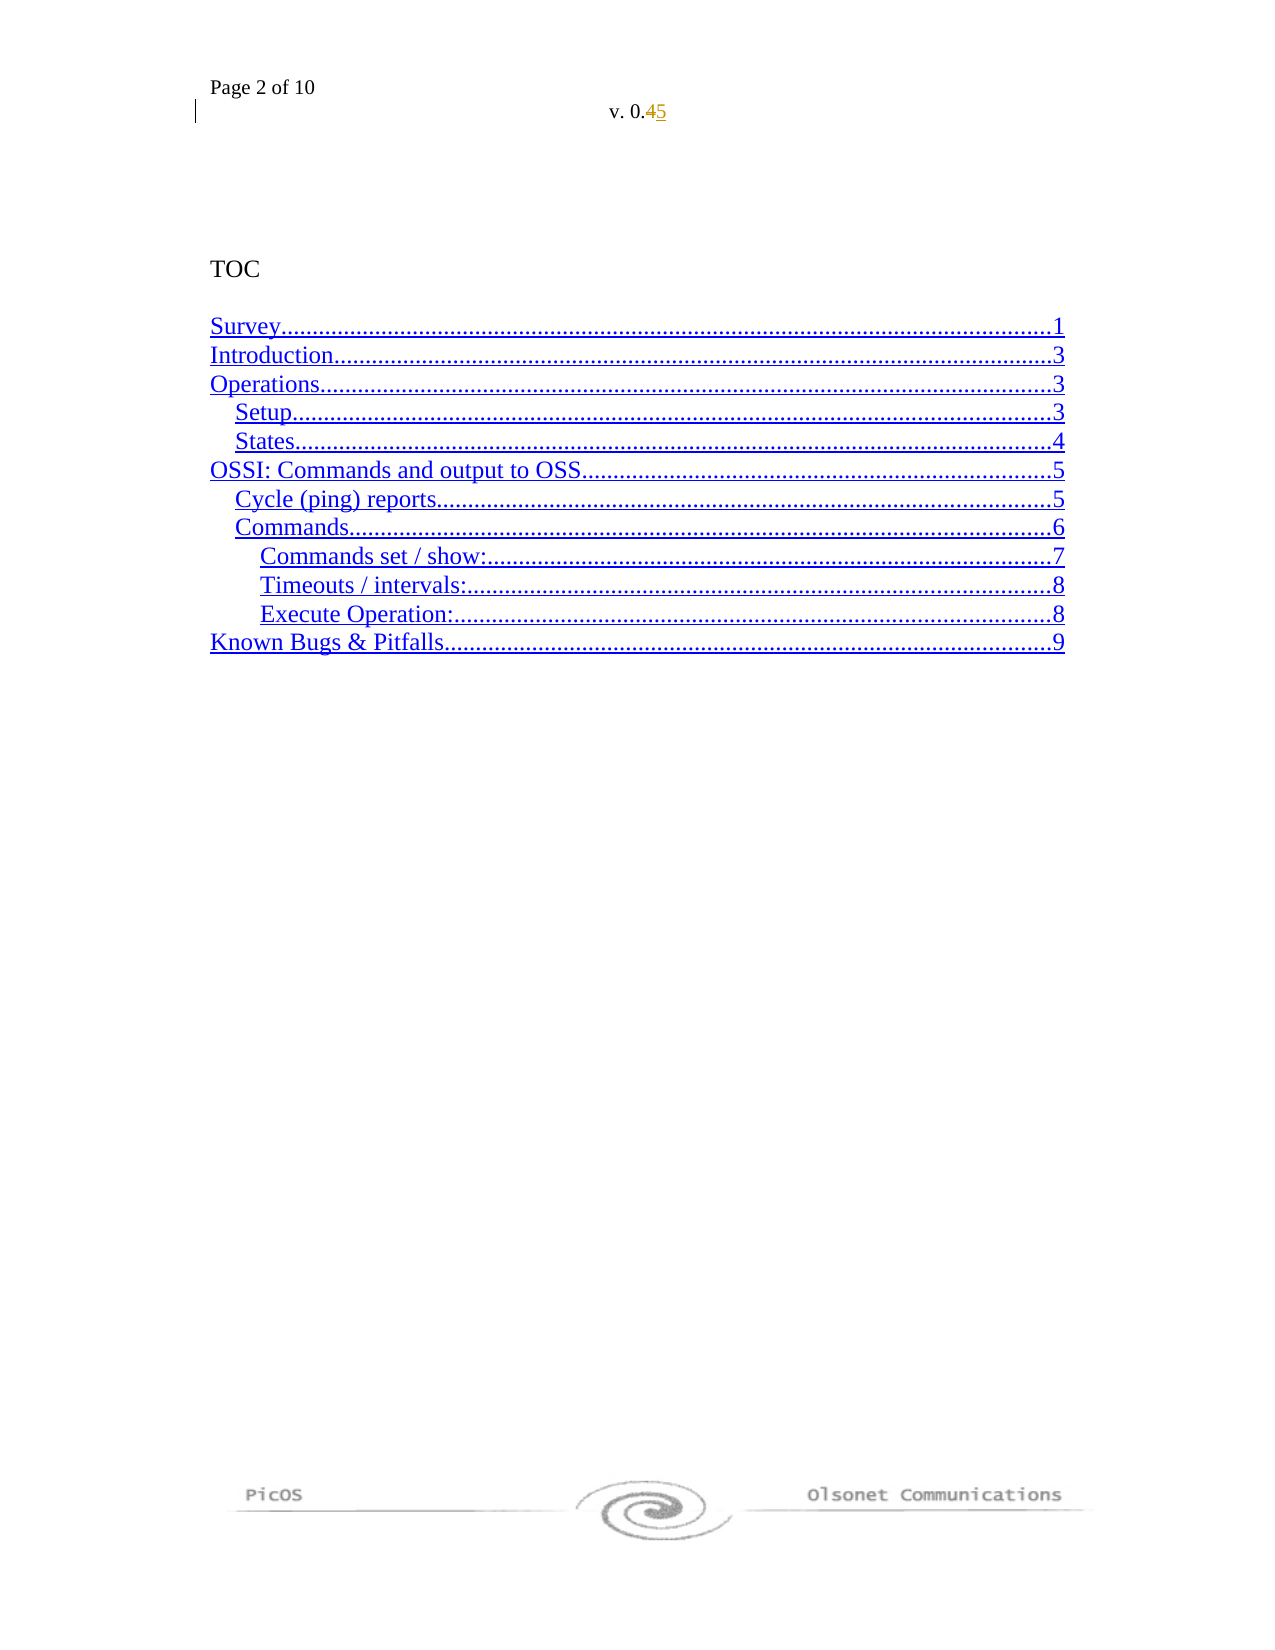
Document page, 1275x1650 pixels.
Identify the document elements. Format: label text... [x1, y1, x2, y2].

text Cycle (ping) reports 5 [235, 484, 1065, 509]
text Operations 3 [210, 369, 1065, 394]
text Known Bugs & Pitfalls 9 [210, 627, 1065, 652]
text Survey 1 [210, 311, 1065, 336]
text Execute Operation: 8 [260, 599, 1065, 624]
text Introduction 3 [210, 340, 1065, 365]
text Commands 6 [235, 512, 1065, 537]
text Timeouts / intervals: 8 [260, 570, 1065, 595]
text Setup 3 [235, 397, 1065, 422]
text Commands set / show: 7 [260, 541, 1065, 566]
text OSSI: Commands and output to OSS 5 [210, 455, 1065, 480]
text States 4 [235, 426, 1065, 451]
picture [226, 1464, 1094, 1566]
text TOC [210, 254, 1065, 282]
